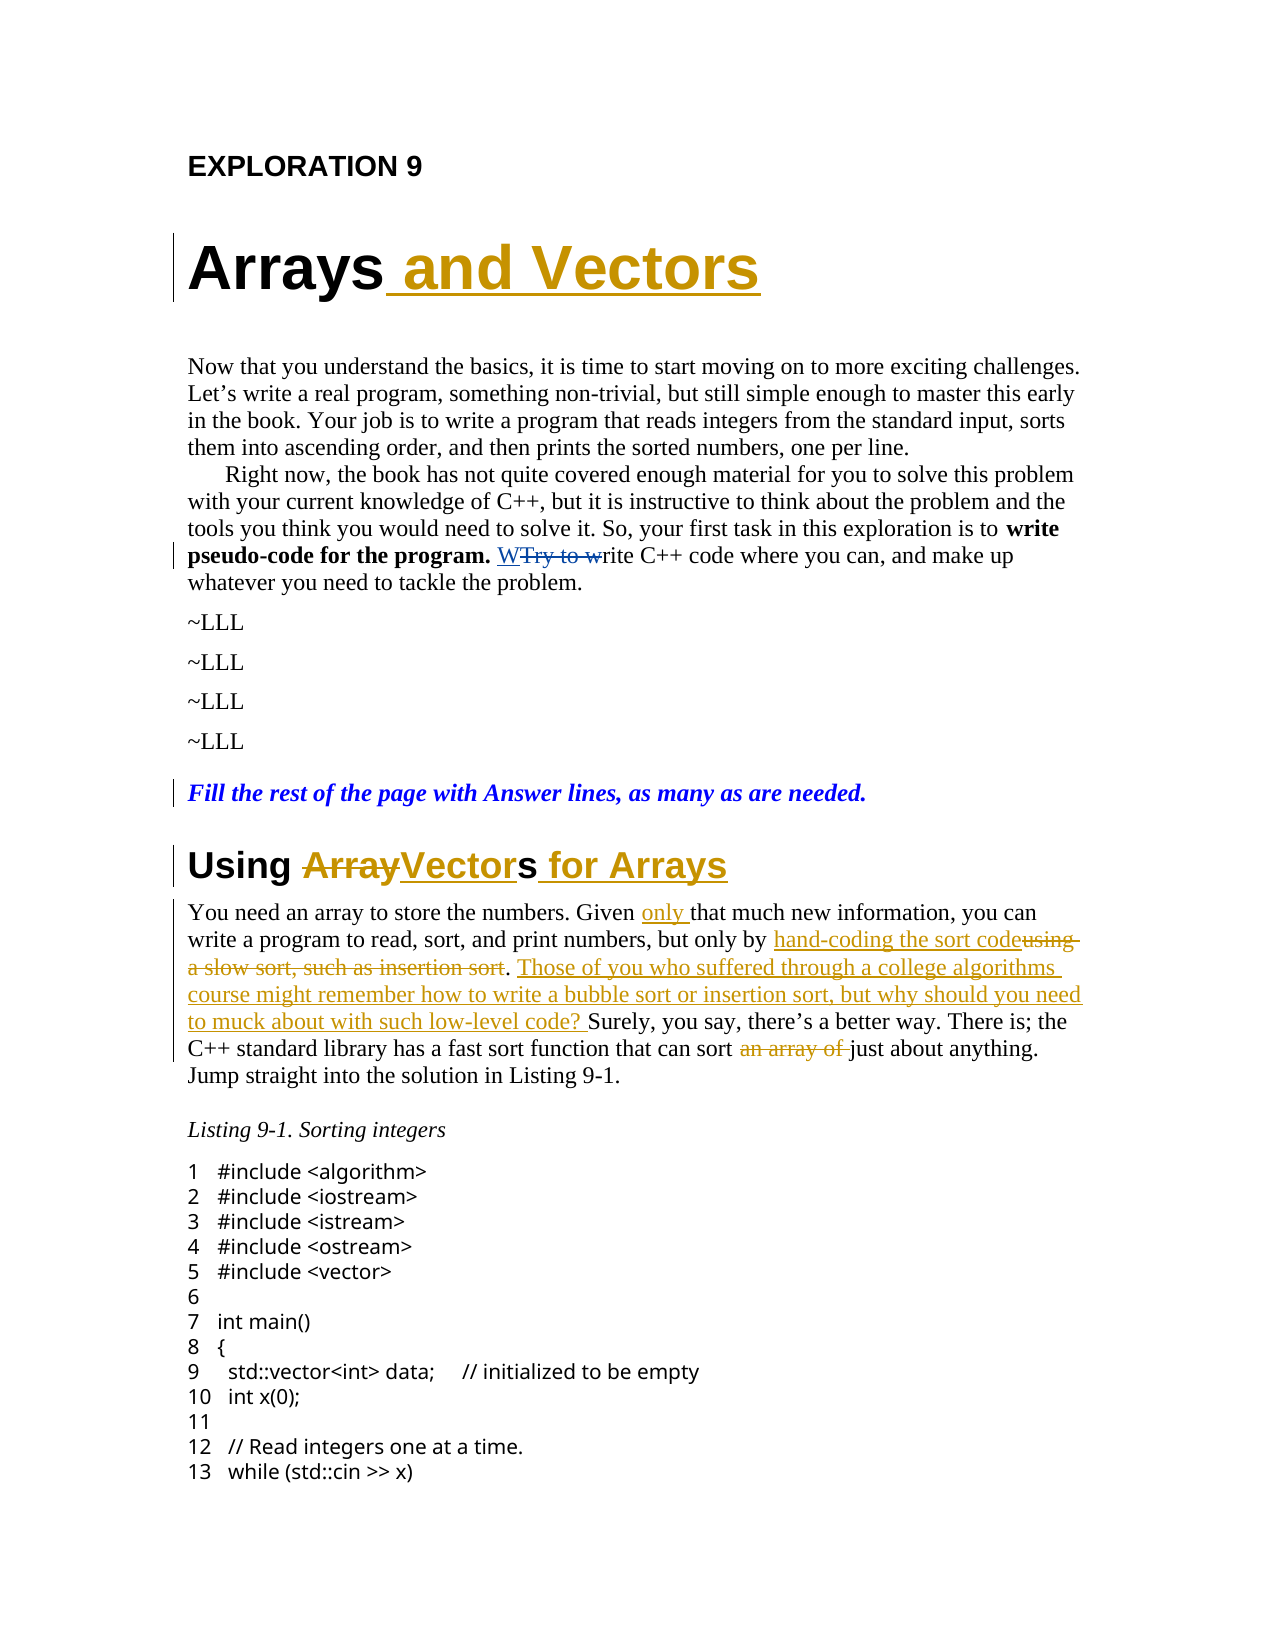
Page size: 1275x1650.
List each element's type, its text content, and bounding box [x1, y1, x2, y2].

list // Read integers one at a time. [187, 1434, 1072, 1459]
list #include <iostream> [187, 1184, 1072, 1209]
text ~LLL [187, 688, 1087, 715]
text Listing 9-1. Sorting integers [187, 1114, 1087, 1143]
text ~LLL [187, 727, 1087, 754]
text ~LLL [187, 648, 1087, 675]
text You need an array to store the numbers. Given only that much new information, you can write a program to read, sort, and print numbers, but only by hand-coding the sort code. Those of you who suffered through a college algorithms course might remember how to write a bubble sort or insertion sort, but why should you need to muck about with such low-level code? Surely, you say, there’s a better way. There is; the C++ standard library has a fast sort function that can sort just about anything. Jump straight into the solution in Listing 9-1. [187, 899, 1087, 1089]
text Exploration 9 [187, 150, 1087, 183]
text Right now, the book has not quite covered enough material for you to solve this problem with your current knowledge of C++, but it is instructive to think about the problem and the tools you think you would need to solve it. So, your first task in this exploration is to write pseudo-code for the program. Write C++ code where you can, and make up whatever you need to tackle the problem. [187, 461, 1087, 596]
text Now that you understand the basics, it is time to start moving on to more exciting challenges. Let’s write a real program, something non-trivial, but still simple enough to master this early in the book. Your job is to write a program that reads integers from the standard input, sorts them into ascending order, and then prints the sorted numbers, one per line. [187, 352, 1087, 461]
list while (std::cin >> x) [187, 1459, 1072, 1484]
list int main() [187, 1309, 1072, 1334]
title Arrays and Vectors [187, 233, 1087, 302]
list #include <algorithm> [187, 1159, 1072, 1184]
list #include <vector> [187, 1259, 1072, 1284]
list std::vector<int> data; // initialized to be empty [187, 1359, 1072, 1384]
list #include <istream> [187, 1209, 1072, 1234]
list int x(0); [187, 1384, 1072, 1409]
text ~LLL [187, 609, 1087, 636]
subtitle Using Vectors for Arrays [187, 845, 1087, 887]
list { [187, 1334, 1072, 1359]
text Fill the rest of the page with Answer lines, as many as are needed. [187, 779, 1087, 807]
list #include <ostream> [187, 1234, 1072, 1259]
